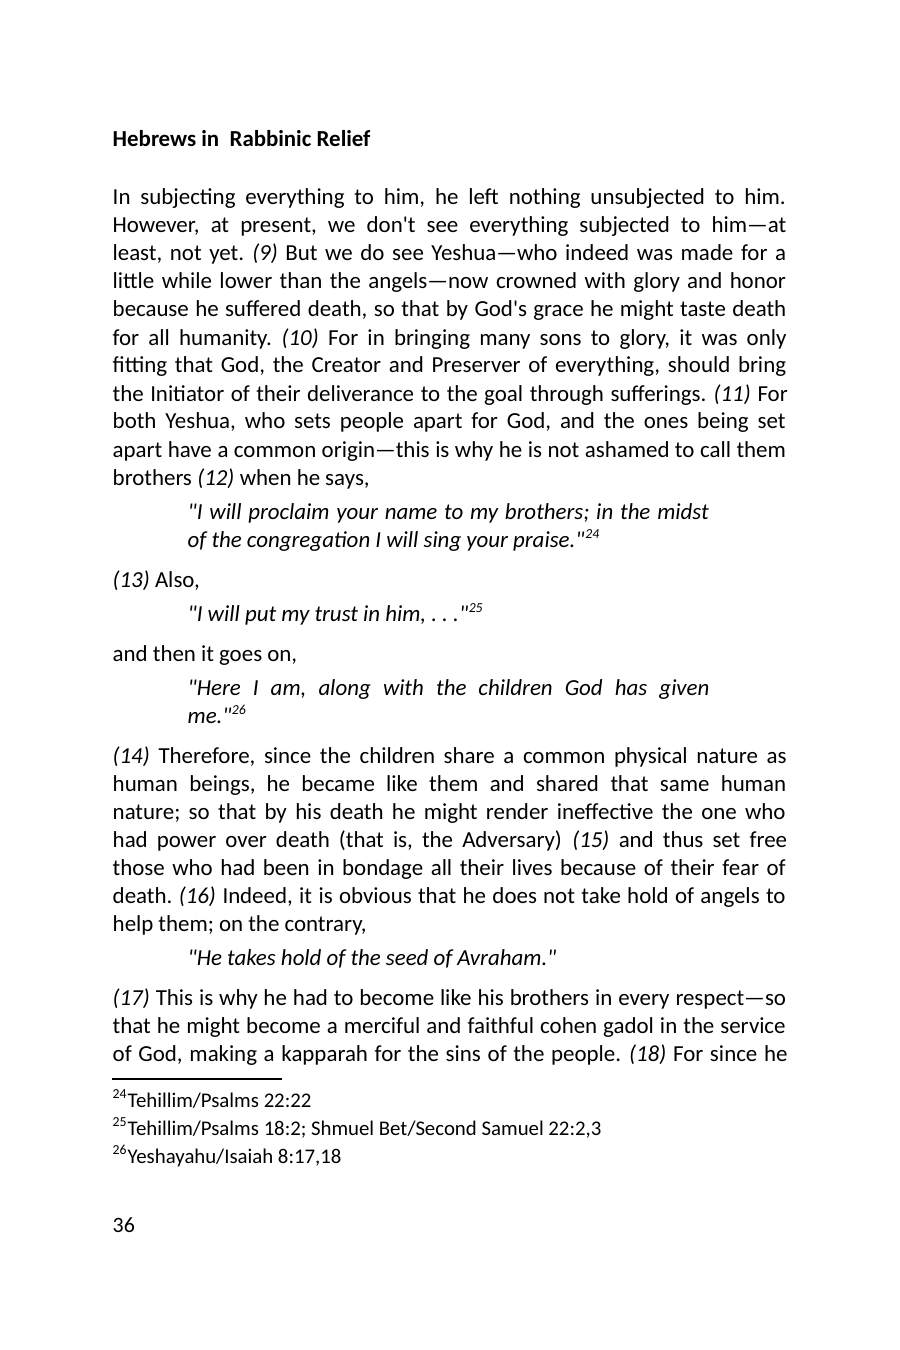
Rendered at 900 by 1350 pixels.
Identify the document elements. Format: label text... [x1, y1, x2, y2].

text (13) Also, [112, 565, 787, 593]
text (17) This is why he had to become like his brothers in every respect—so that he might become a merciful and faithful cohen gadol in the service of God, making a kapparah for the sins of the people. (18) For since he [112, 983, 787, 1067]
text (14) Therefore, since the children share a common physical nature as human beings, he became like them and shared that same human nature; so that by his death he might render ineffective the one who had power over death (that is, the Adversary) (15) and thus set free those who had been in bondage all their lives because of their fear of death. (16) Indeed, it is obvious that he does not take hold of angels to help them; on the contrary, [112, 741, 787, 937]
text In subjecting everything to him, he left nothing unsubjected to him. However, at present, we don't see everything subjected to him—at least, not yet. (9) But we do see Yeshua—who indeed was made for a little while lower than the angels—now crowned with glory and honor because he suffered death, so that by God's grace he might taste death for all humanity. (10) For in bringing many sons to glory, it was only fitting that God, the Creator and Preserver of everything, should bring the Initiator of their deliverance to the goal through sufferings. (11) For both Yeshua, who sets people apart for God, and the ones being set apart have a common origin—this is why he is not ashamed to call them brothers (12) when he says, [112, 182, 787, 491]
text "I will proclaim your name to my brothers; in the midst of the congregation I will sing your praise." [187, 497, 712, 553]
text "He takes hold of the seed of Avraham." [187, 943, 712, 971]
text Tehillim/Psalms 18:2; Shmuel Bet/Second Samuel 22:2,3 [112, 1113, 787, 1141]
text Yeshayahu/Isaiah 8:17,18 [112, 1141, 787, 1169]
text "I will put my trust in him, . . ." [187, 599, 712, 627]
text "Here I am, along with the children God has given me." [187, 673, 712, 729]
text and then it goes on, [112, 639, 787, 667]
text Tehillim/Psalms 22:22 [112, 1085, 787, 1113]
